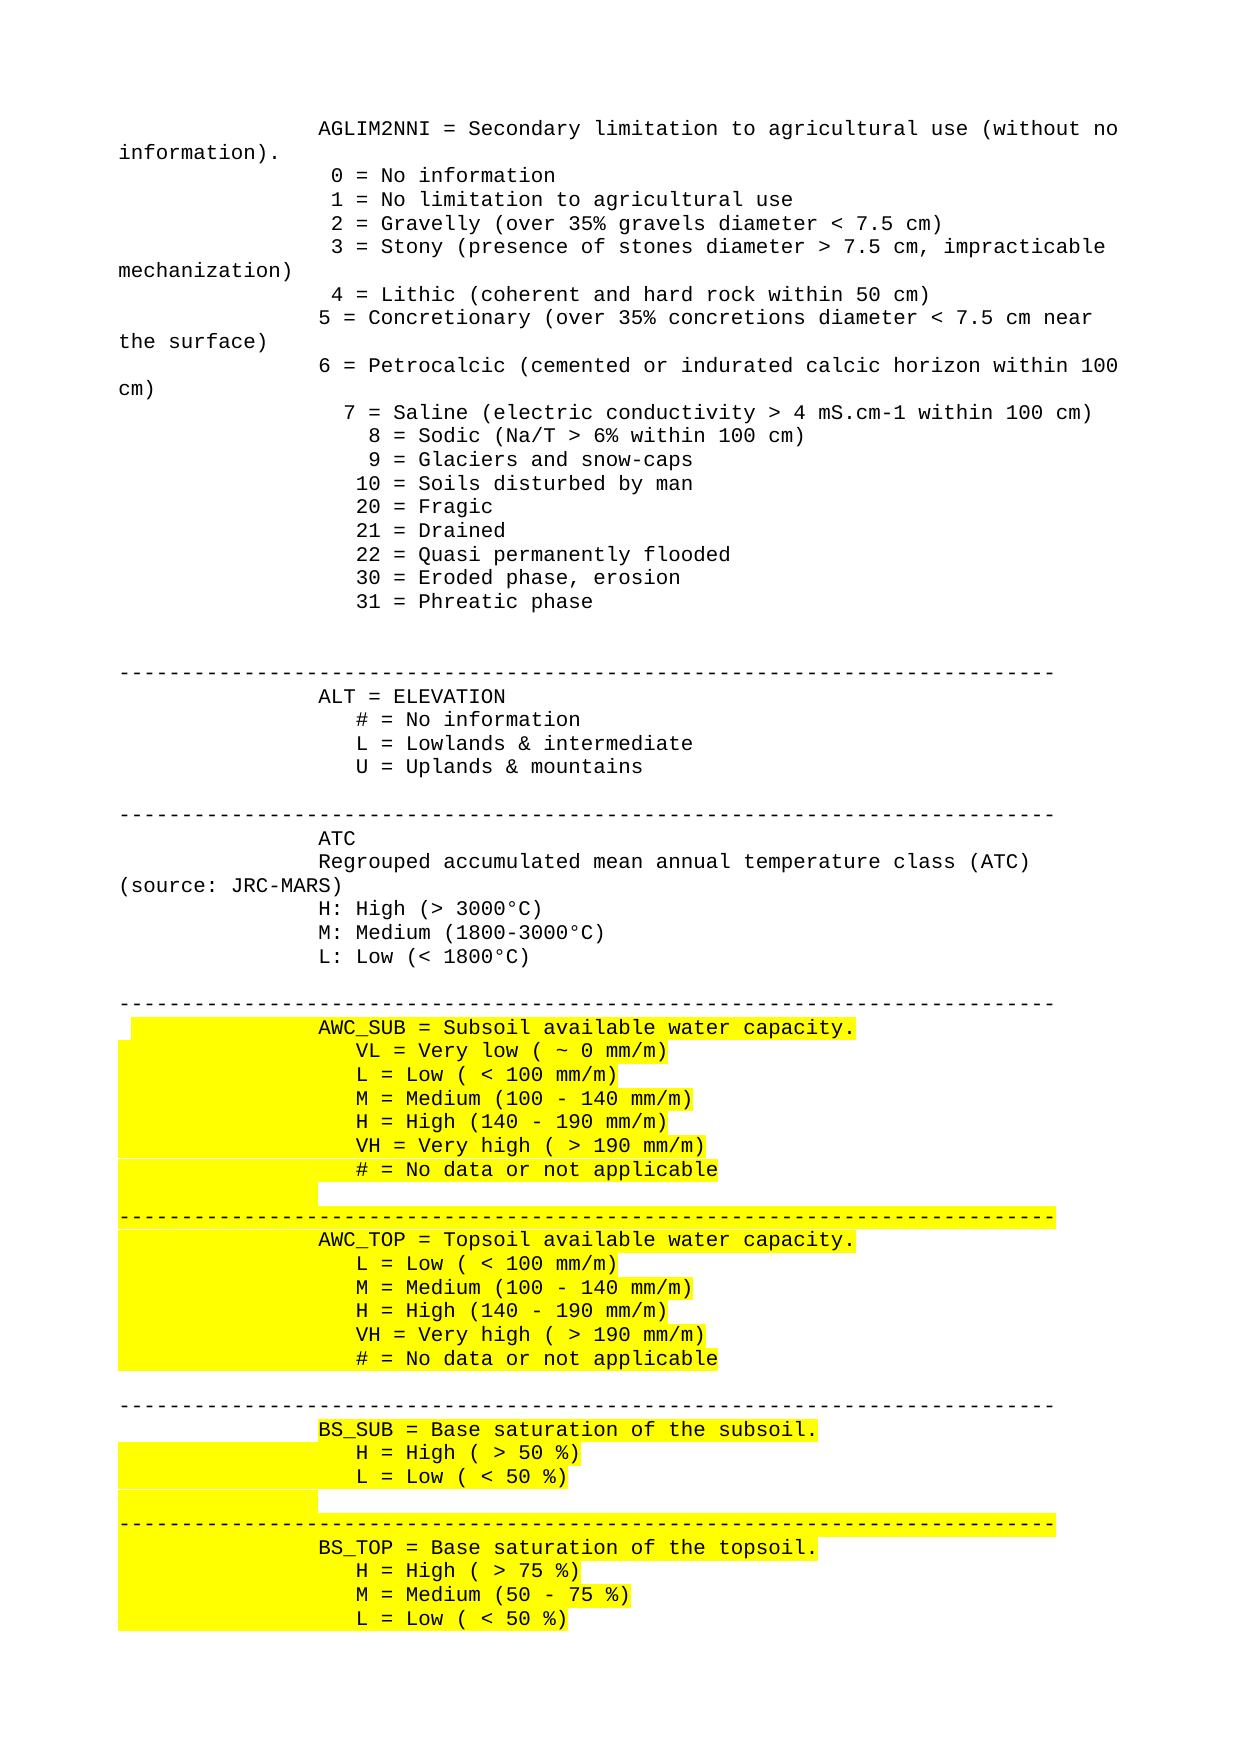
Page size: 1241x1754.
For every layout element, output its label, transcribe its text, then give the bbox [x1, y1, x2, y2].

text # = No information [118, 709, 1122, 733]
text H = High ( > 50 %) [118, 1442, 1122, 1466]
text 0 = No information [118, 165, 1122, 189]
text # = No data or not applicable [118, 1158, 1122, 1182]
text H = High (140 - 190 mm/m) [118, 1300, 1122, 1324]
text VH = Very high ( > 190 mm/m) [118, 1324, 1122, 1348]
text BS_SUB = Base saturation of the subsoil. [118, 1419, 1122, 1442]
text U = Uplands & mountains [118, 757, 1122, 780]
text VH = Very high ( > 190 mm/m) [118, 1135, 1122, 1158]
text 30 = Eroded phase, erosion [118, 567, 1122, 591]
text 7 = Saline (electric conductivity > 4 mS.cm-1 within 100 cm) [118, 402, 1122, 426]
text 31 = Phreatic phase [118, 591, 1122, 615]
text --------------------------------------------------------------------------- [118, 969, 1122, 1017]
text L = Low ( < 50 %) [118, 1608, 1122, 1631]
text M = Medium (100 - 140 mm/m) [118, 1088, 1122, 1111]
text AWC_TOP = Topsoil available water capacity. [118, 1229, 1122, 1253]
text 8 = Sodic (Na/T > 6% within 100 cm) [118, 426, 1122, 449]
text L: Low (< 1800°C) [118, 946, 1122, 969]
text VL = Very low ( ~ 0 mm/m) [118, 1040, 1122, 1064]
text BS_TOP = Base saturation of the topsoil. [118, 1537, 1122, 1561]
text H = High ( > 75 %) [118, 1561, 1122, 1584]
text M: Medium (1800-3000°C) [118, 922, 1122, 946]
text AWC_SUB = Subsoil available water capacity. [118, 1017, 1122, 1040]
text AGLIM2NNI = Secondary limitation to agricultural use (without no information). [118, 118, 1122, 165]
text 20 = Fragic [118, 496, 1122, 520]
text H: High (> 3000°C) [118, 898, 1122, 922]
text # = No data or not applicable [118, 1348, 1122, 1371]
text 10 = Soils disturbed by man [118, 473, 1122, 496]
text ATC [118, 827, 1122, 851]
text 6 = Petrocalcic (cemented or indurated calcic horizon within 100 cm) [118, 354, 1122, 402]
text --------------------------------------------------------------------------- [118, 780, 1122, 827]
text M = Medium (100 - 140 mm/m) [118, 1277, 1122, 1300]
text 22 = Quasi permanently flooded [118, 544, 1122, 567]
text --------------------------------------------------------------------------- [118, 638, 1122, 686]
text L = Low ( < 50 %) [118, 1466, 1122, 1489]
text 3 = Stony (presence of stones diameter > 7.5 cm, impracticable mechanization) [118, 236, 1122, 284]
text L = Lowlands & intermediate [118, 733, 1122, 757]
text 2 = Gravelly (over 35% gravels diameter < 7.5 cm) [118, 213, 1122, 236]
text ALT = ELEVATION [118, 686, 1122, 709]
text 4 = Lithic (coherent and hard rock within 50 cm) [118, 284, 1122, 307]
text 9 = Glaciers and snow-caps [118, 449, 1122, 473]
text H = High (140 - 190 mm/m) [118, 1111, 1122, 1135]
text M = Medium (50 - 75 %) [118, 1584, 1122, 1608]
text --------------------------------------------------------------------------- [118, 1182, 1122, 1229]
text L = Low ( < 100 mm/m) [118, 1253, 1122, 1277]
text 1 = No limitation to agricultural use [118, 189, 1122, 213]
text 21 = Drained [118, 520, 1122, 544]
text 5 = Concretionary (over 35% concretions diameter < 7.5 cm near the surface) [118, 307, 1122, 354]
text --------------------------------------------------------------------------- [118, 1371, 1122, 1419]
text --------------------------------------------------------------------------- [118, 1489, 1122, 1537]
text Regrouped accumulated mean annual temperature class (ATC) (source: JRC-MARS) [118, 851, 1122, 898]
text L = Low ( < 100 mm/m) [118, 1064, 1122, 1088]
